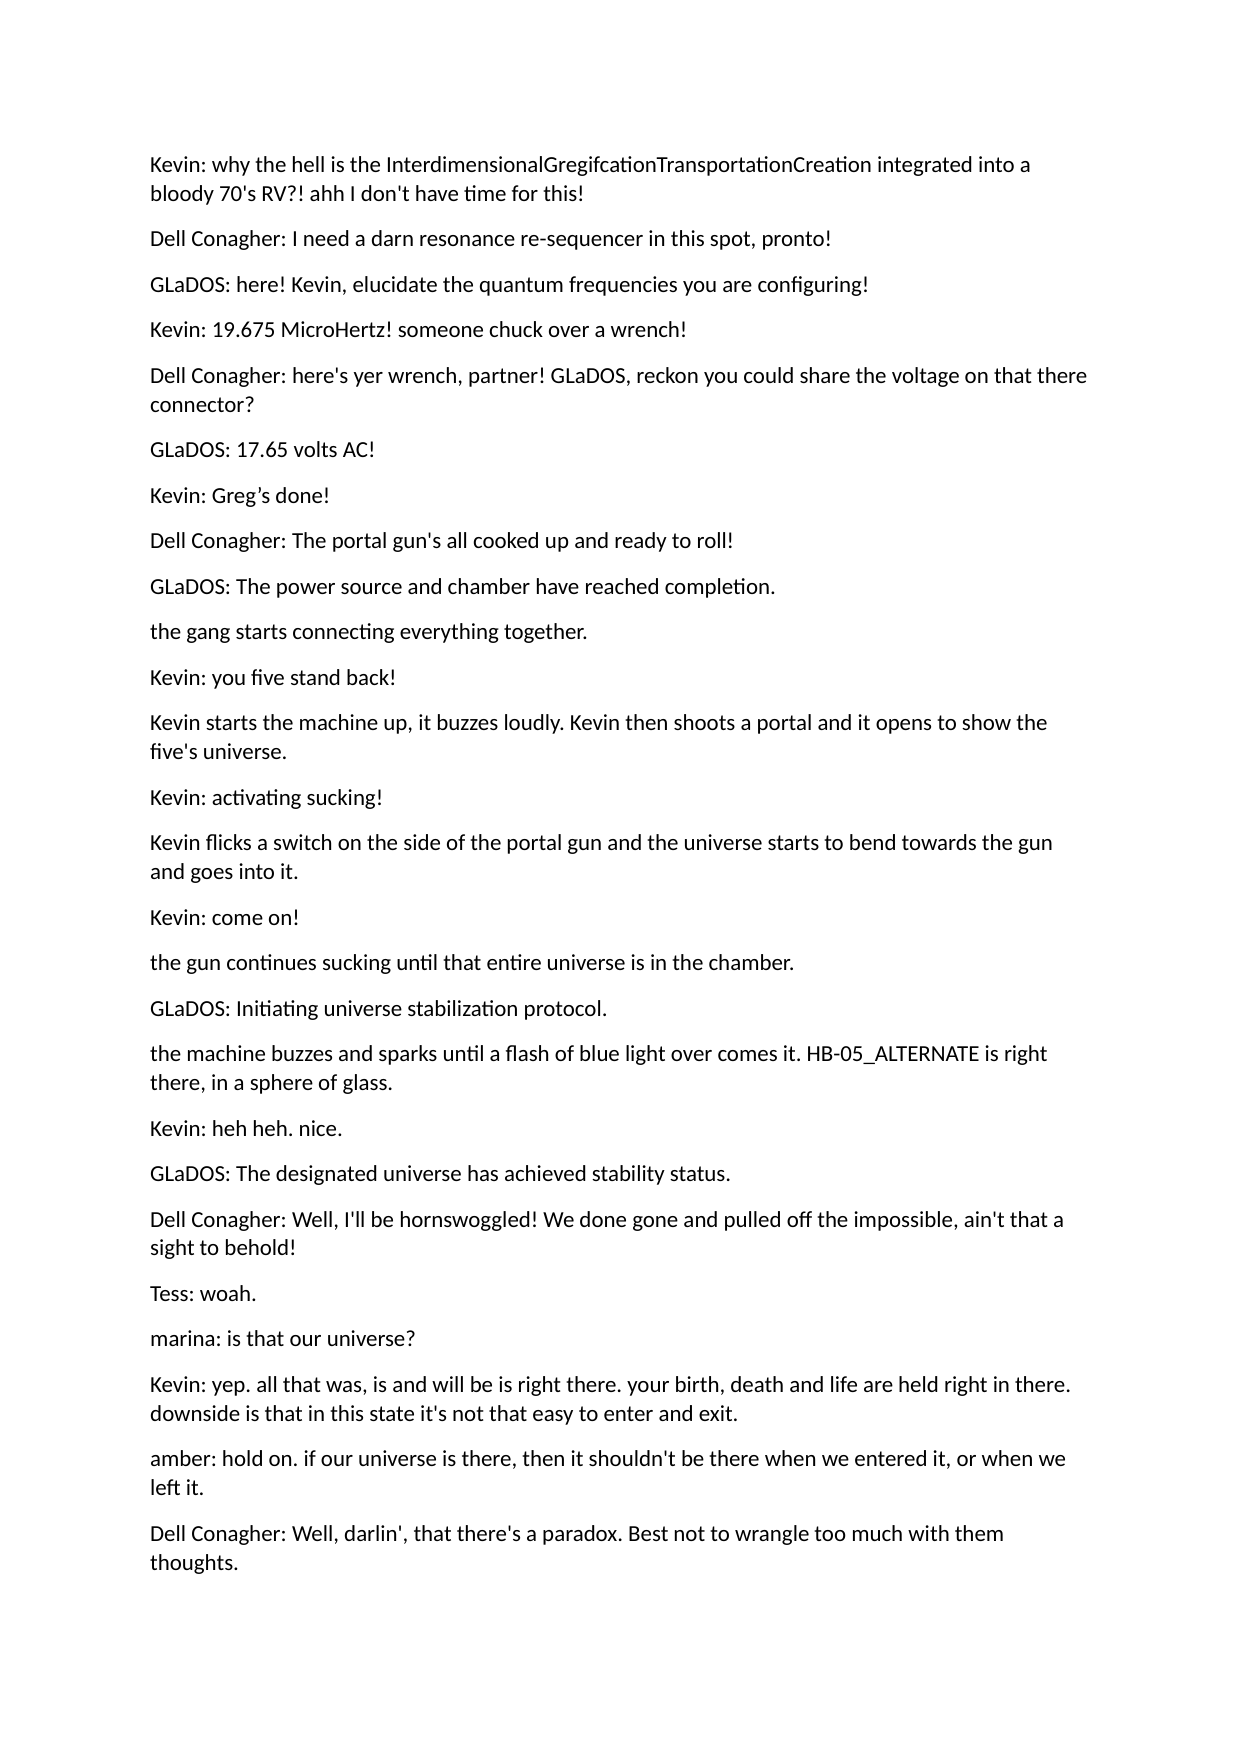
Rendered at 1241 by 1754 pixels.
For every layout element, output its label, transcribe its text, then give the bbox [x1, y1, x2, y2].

text Kevin: come on! [150, 903, 1090, 931]
text Dell Conagher: The portal gun's all cooked up and ready to roll! [150, 526, 1090, 554]
text Kevin starts the machine up, it buzzes loudly. Kevin then shoots a portal and it opens to show the five's universe. [150, 708, 1090, 765]
text Dell Conagher: here's yer wrench, partner! GLaDOS, reckon you could share the voltage on that there connector? [150, 361, 1090, 418]
text Kevin: activating sucking! [150, 783, 1090, 811]
text Tess: woah. [150, 1279, 1090, 1307]
text the gang starts connecting everything together. [150, 617, 1090, 645]
text Kevin: 19.675 MicroHertz! someone chuck over a wrench! [150, 315, 1090, 343]
text GLaDOS: 17.65 volts AC! [150, 435, 1090, 463]
text Kevin flicks a switch on the side of the portal gun and the universe starts to bend towards the gun and goes into it. [150, 828, 1090, 885]
text Kevin: you five stand back! [150, 663, 1090, 691]
text GLaDOS: The designated universe has achieved stability status. [150, 1159, 1090, 1187]
text Kevin: yep. all that was, is and will be is right there. your birth, death and life are held right in there. downside is that in this state it's not that easy to enter and exit. [150, 1370, 1090, 1427]
text Dell Conagher: Well, darlin', that there's a paradox. Best not to wrangle too much with them thoughts. [150, 1519, 1090, 1576]
text Dell Conagher: I need a darn resonance re-sequencer in this spot, pronto! [150, 224, 1090, 252]
text the gun continues sucking until that entire universe is in the chamber. [150, 948, 1090, 976]
text GLaDOS: The power source and chamber have reached completion. [150, 572, 1090, 600]
text the machine buzzes and sparks until a flash of blue light over comes it. HB-05_ALTERNATE is right there, in a sphere of glass. [150, 1039, 1090, 1096]
text Dell Conagher: Well, I'll be hornswoggled! We done gone and pulled off the impossible, ain't that a sight to behold! [150, 1205, 1090, 1262]
text Kevin: heh heh. nice. [150, 1114, 1090, 1142]
text marina: is that our universe? [150, 1324, 1090, 1353]
text Kevin: why the hell is the InterdimensionalGregifcationTransportationCreation integrated into a bloody 70's RV?! ahh I don't have time for this! [150, 150, 1090, 207]
text GLaDOS: Initiating universe stabilization protocol. [150, 994, 1090, 1022]
text amber: hold on. if our universe is there, then it shouldn't be there when we entered it, or when we left it. [150, 1444, 1090, 1501]
text Kevin: Greg’s done! [150, 481, 1090, 509]
text GLaDOS: here! Kevin, elucidate the quantum frequencies you are configuring! [150, 270, 1090, 298]
